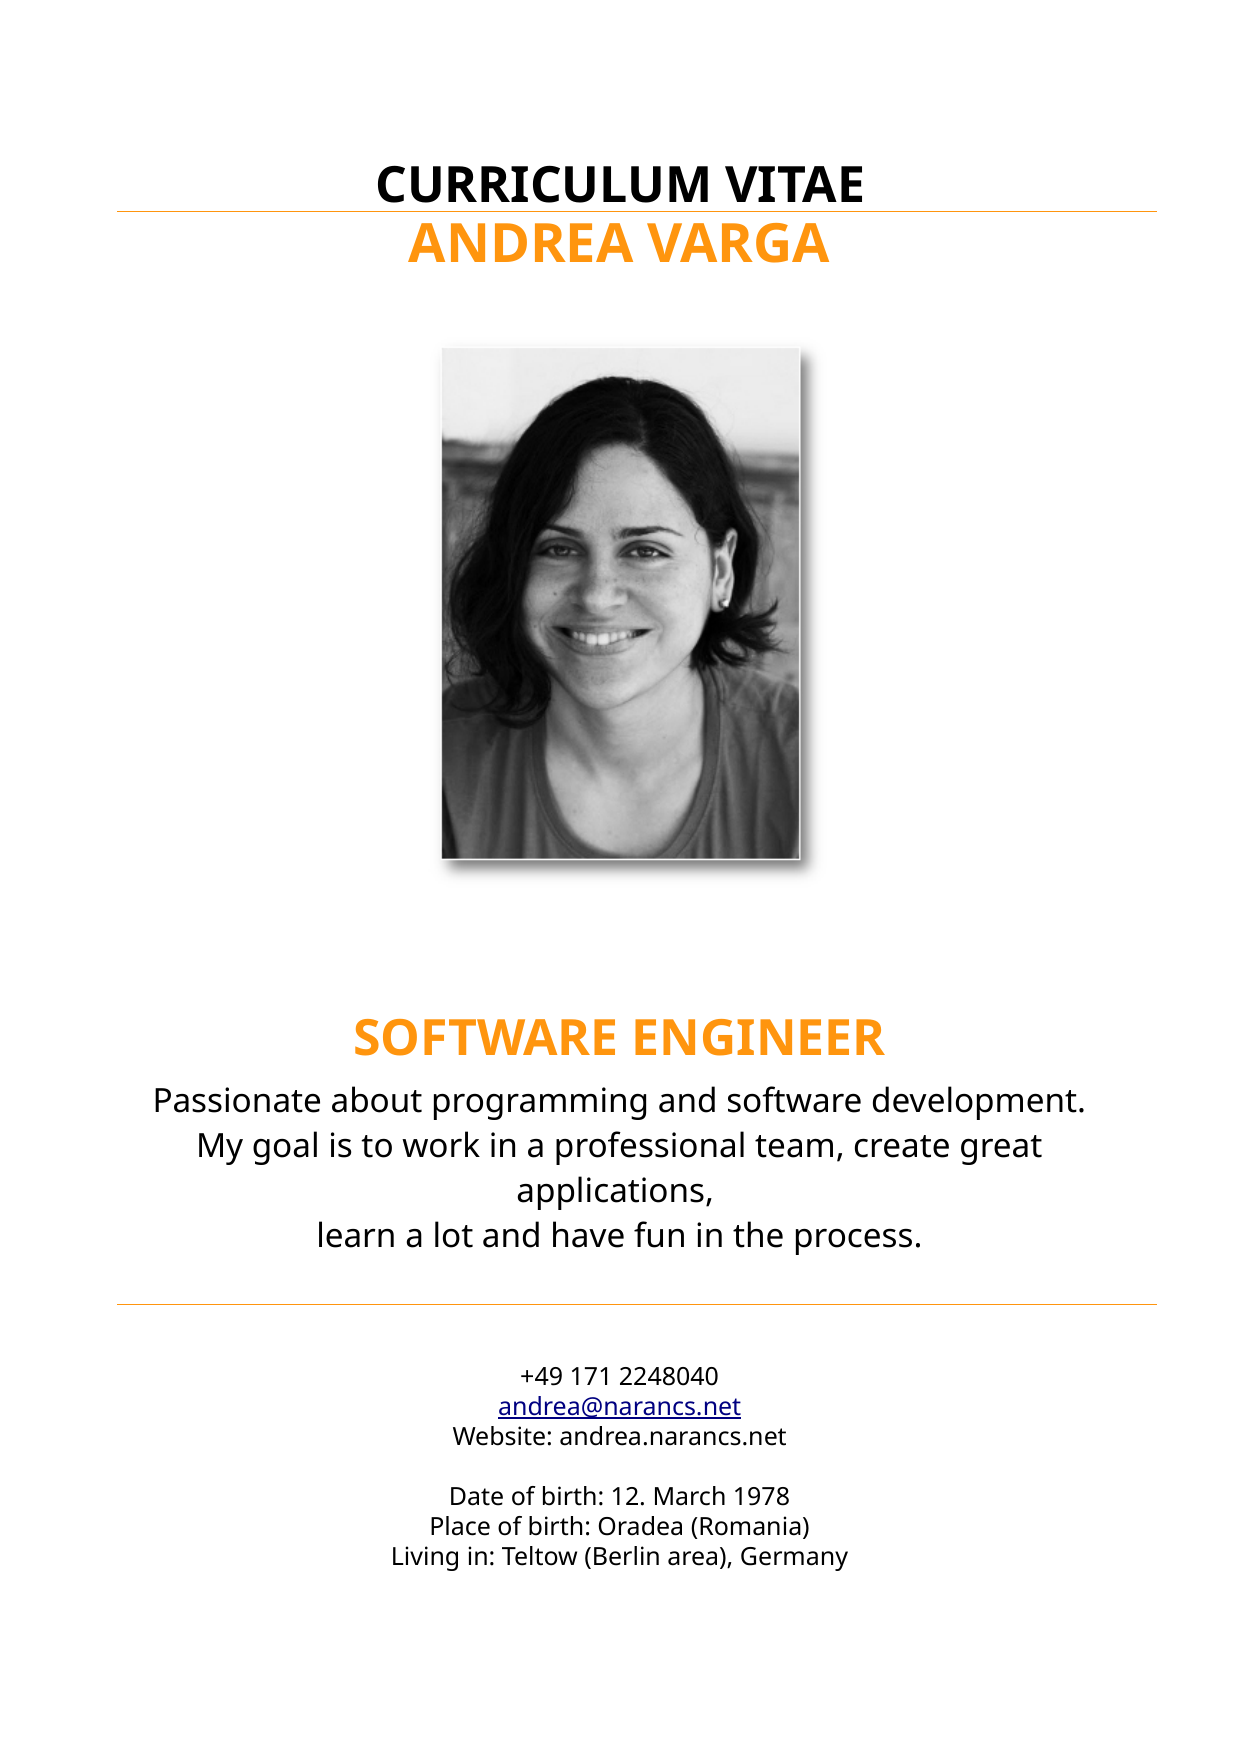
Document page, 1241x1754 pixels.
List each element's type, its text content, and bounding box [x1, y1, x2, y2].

picture [118, 298, 1122, 912]
text Passionate about programming and software development. My goal is to work in a professional team, create great applications, learn a lot and have fun in the process. [118, 1076, 1121, 1256]
text Date of birth: 12. March 1978 [118, 1451, 1121, 1511]
text ANDREA VARGA [118, 212, 1121, 298]
text SOFTWARE ENGINEER [118, 1031, 1121, 1061]
text CURRICULUM VITAE [118, 178, 1122, 208]
text +49 171 2248040 andrea@narancs.net Website: andrea.narancs.net [118, 1361, 1121, 1451]
text Place of birth: Oradea (Romania) Living in: Teltow (Berlin area), Germany [118, 1511, 1121, 1601]
